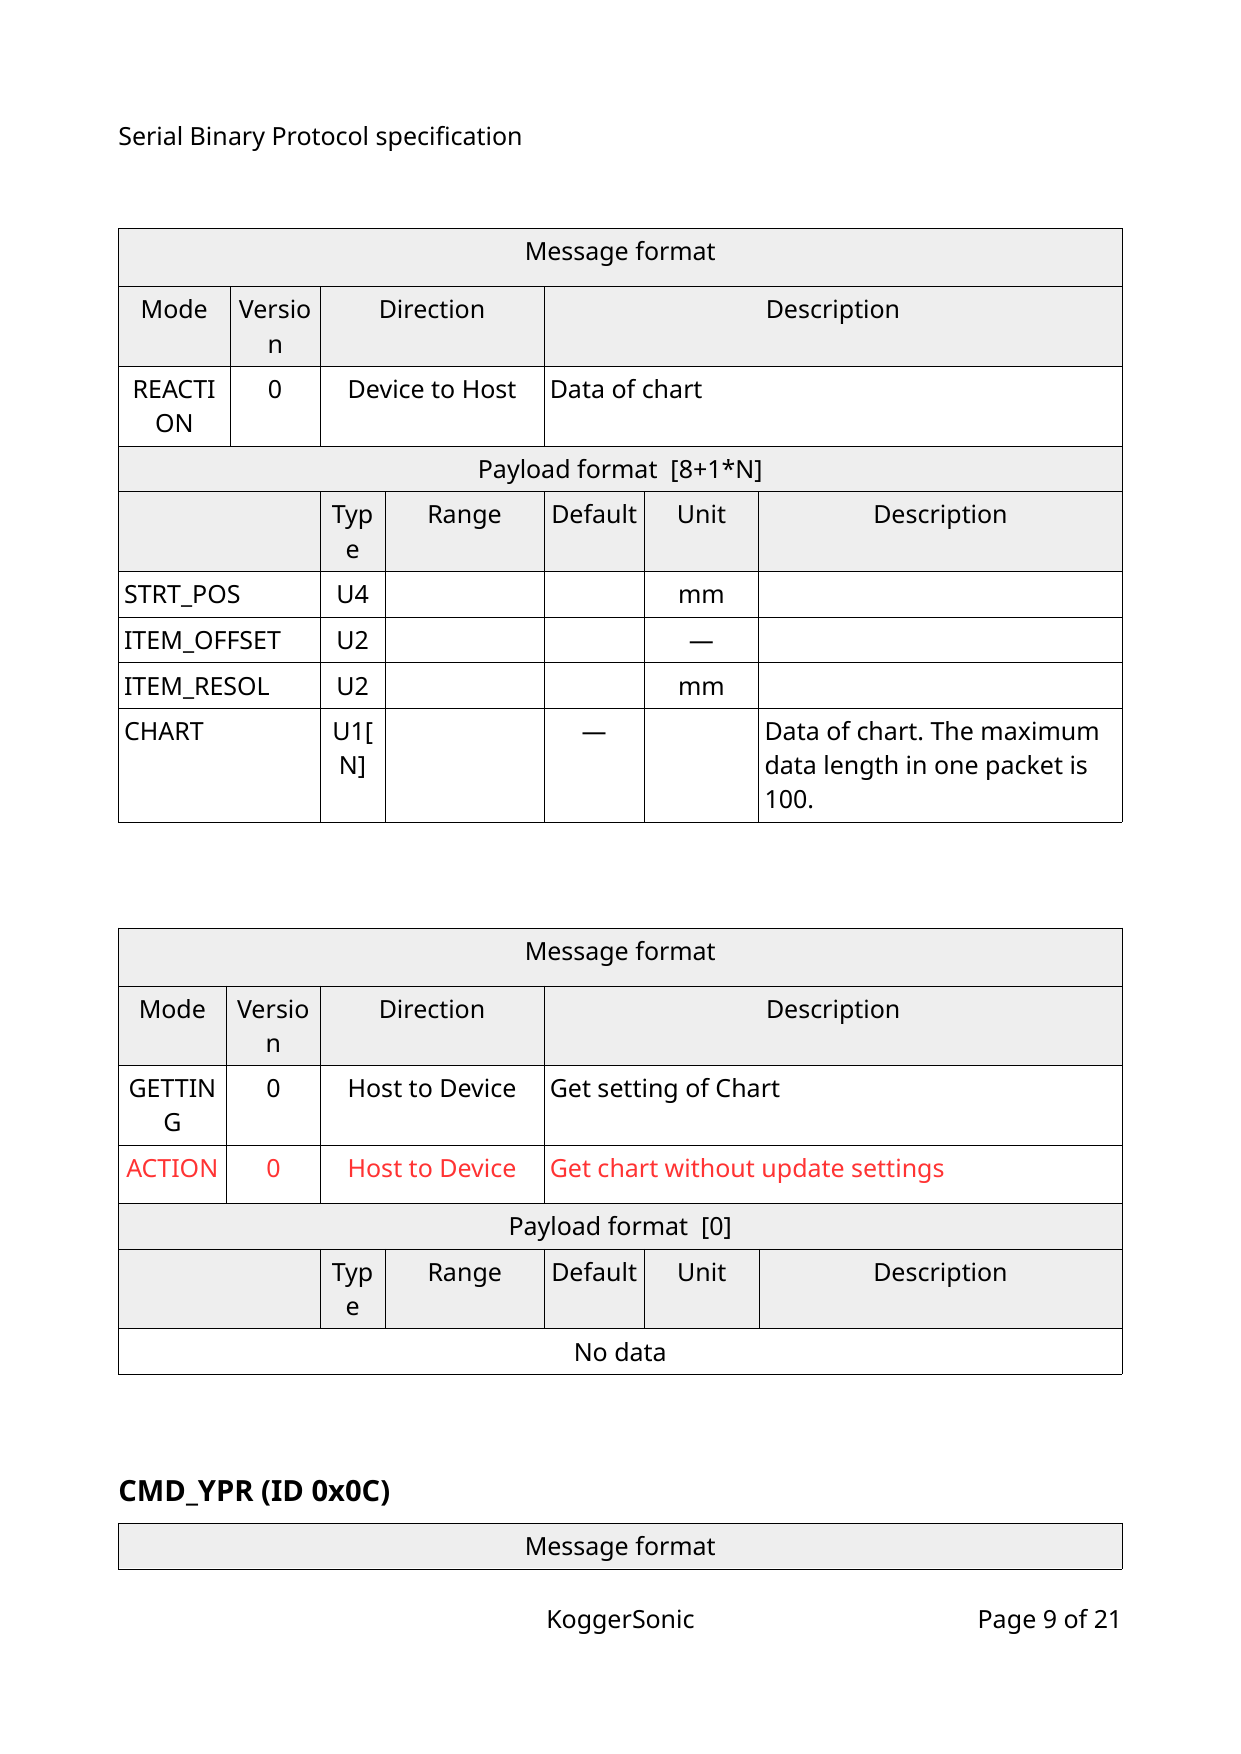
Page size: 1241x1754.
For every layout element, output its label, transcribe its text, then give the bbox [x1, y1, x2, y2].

table_cell Mode [119, 287, 230, 366]
table_cell Unit [645, 492, 758, 571]
table_cell [386, 709, 544, 822]
table_cell ITEM_RESOL [119, 663, 320, 708]
table_cell CHART [119, 709, 320, 822]
table_cell STRT_POS [119, 572, 320, 617]
table_cell Host to Device [321, 1066, 544, 1145]
table_cell REACTION [119, 367, 230, 446]
table_cell Payload format [8+1*N] [119, 447, 1122, 491]
table_cell 0 [227, 1146, 320, 1203]
table_cell [386, 618, 544, 662]
table_cell Range [386, 492, 544, 571]
table_cell [119, 492, 320, 571]
table_cell [545, 572, 644, 617]
table_cell Version [227, 987, 320, 1065]
table_cell Description [759, 492, 1122, 571]
table_cell [119, 1250, 320, 1328]
table_cell [386, 572, 544, 617]
table_cell mm [645, 572, 758, 617]
table_cell [545, 663, 644, 708]
table_cell [759, 663, 1122, 708]
table_cell Description [545, 987, 1122, 1065]
table_header Message format [119, 1524, 1122, 1568]
table_cell Payload format [0] [119, 1204, 1122, 1249]
table_cell U2 [321, 663, 385, 708]
table_cell U1[N] [321, 709, 385, 822]
table_cell Unit [645, 1250, 759, 1328]
table_cell 0 [231, 367, 320, 446]
table_cell Description [760, 1250, 1122, 1328]
table_cell Mode [119, 987, 226, 1065]
table_cell GETTING [119, 1066, 226, 1145]
table_header Message format [119, 929, 1122, 986]
table_cell — [545, 709, 644, 822]
table_cell ITEM_OFFSET [119, 618, 320, 662]
table_cell Get setting of Chart [545, 1066, 1122, 1145]
table_cell 0 [227, 1066, 320, 1145]
table_cell [386, 663, 544, 708]
table_cell Get chart without update settings [545, 1146, 1122, 1203]
table_cell Device to Host [321, 367, 544, 446]
table_cell Version [231, 287, 320, 366]
subtitle CMD_YPR (ID 0x0C) [118, 1471, 1122, 1510]
table_cell Direction [321, 287, 544, 366]
table_cell [759, 618, 1122, 662]
table_cell Host to Device [321, 1146, 544, 1203]
table_cell Data of chart [545, 367, 1122, 446]
table_cell Type [321, 492, 385, 571]
table_cell Default [545, 1250, 644, 1328]
table_cell Type [321, 1250, 385, 1328]
table_cell [545, 618, 644, 662]
table_cell ACTION [119, 1146, 226, 1203]
table_cell — [645, 618, 758, 662]
table_header Message format [119, 229, 1122, 286]
table_cell U2 [321, 618, 385, 662]
table_cell Range [386, 1250, 544, 1328]
table_cell Description [545, 287, 1122, 366]
table_cell No data [119, 1329, 1122, 1374]
table_cell mm [645, 663, 758, 708]
table_cell [645, 709, 758, 822]
table_cell Default [545, 492, 644, 571]
table_cell Data of chart. The maximum data length in one packet is 100. [759, 709, 1122, 822]
table_cell [759, 572, 1122, 617]
table_cell Direction [321, 987, 544, 1065]
table_cell U4 [321, 572, 385, 617]
